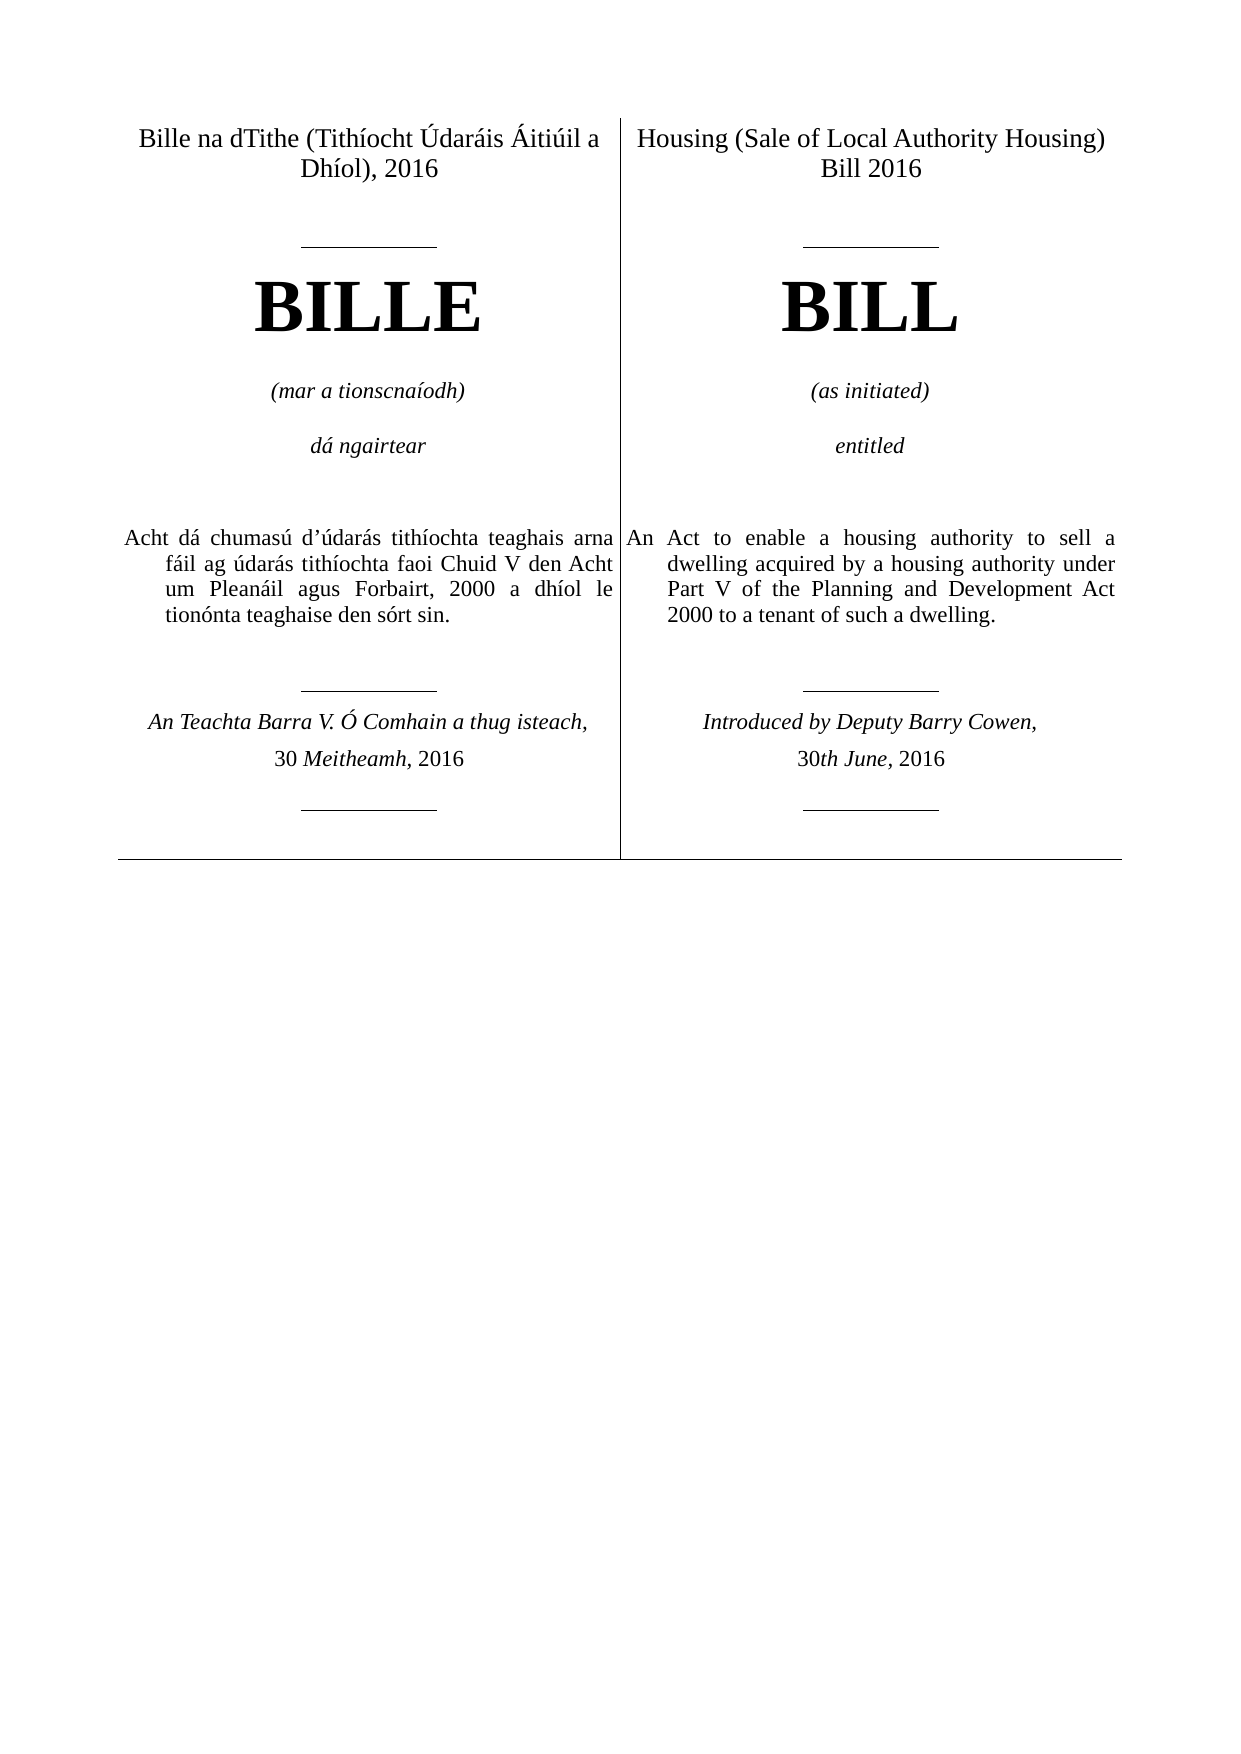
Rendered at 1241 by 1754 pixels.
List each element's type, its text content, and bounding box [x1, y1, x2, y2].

table_header Bille na dTithe (Tithíocht Údaráis Áitiúil a Dhíol), 2016 BILLE (mar a tionscnaíodh) dá ngairtear Acht dá chumasú d’údarás tithíochta teaghais arna fáil ag údarás tithíochta faoi Chuid V den Acht um Pleanáil agus Forbairt, 2000 a dhíol le tionónta teaghaise den sórt sin. An Teachta Barra V. Ó Comhain a thug isteach, 30 Meitheamh, 2016 [118, 118, 620, 859]
table_header Housing (Sale of Local Authority Housing) Bill 2016 BILL (as initiated) entitled An Act to enable a housing authority to sell a dwelling acquired by a housing authority under Part V of the Planning and Development Act 2000 to a tenant of such a dwelling. Introduced by Deputy Barry Cowen, 30th June, 2016 [621, 118, 1122, 859]
